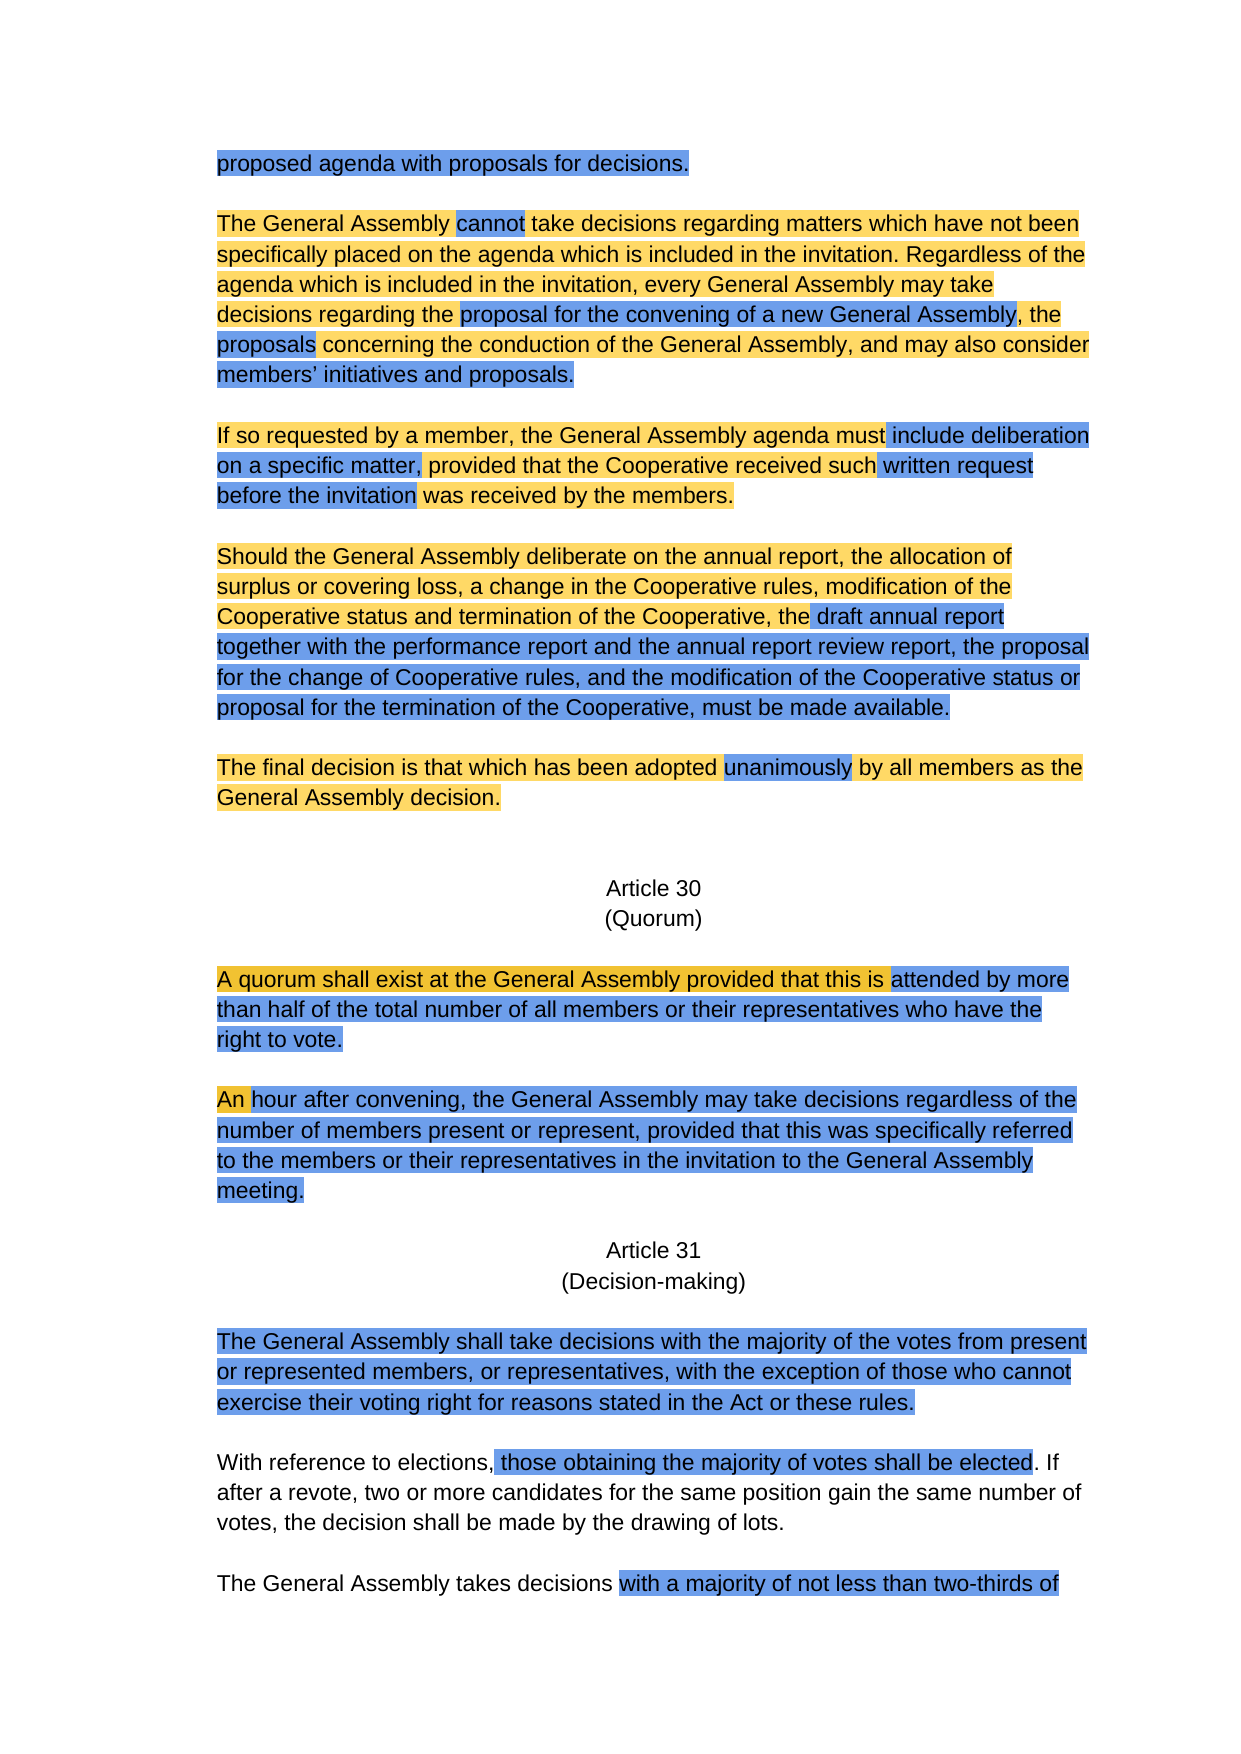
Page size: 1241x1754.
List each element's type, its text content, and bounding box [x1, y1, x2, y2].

text Article 30 [217, 875, 1090, 901]
text (Quorum) [217, 905, 1090, 932]
text proposed agenda with proposals for decisions. [217, 150, 1090, 176]
text With reference to elections, those obtaining the majority of votes shall be elected. If after a revote, two or more candidates for the same position gain the same number of votes, the decision shall be made by the drawing of lots. [217, 1449, 1090, 1536]
text A quorum shall exist at the General Assembly provided that this is attended by more than half of the total number of all members or their representatives who have the right to vote. [217, 966, 1090, 1052]
text The General Assembly takes decisions with a majority of not less than two-thirds of [217, 1570, 1090, 1596]
text (Decision-making) [217, 1268, 1090, 1294]
text Should the General Assembly deliberate on the annual report, the allocation of surplus or covering loss, a change in the Cooperative rules, modification of the Cooperative status and termination of the Cooperative, the draft annual report together with the performance report and the annual report review report, the proposal for the change of Cooperative rules, and the modification of the Cooperative status or proposal for the termination of the Cooperative, must be made available. [217, 543, 1090, 720]
text If so requested by a member, the General Assembly agenda must include deliberation on a specific matter, provided that the Cooperative received such written request before the invitation was received by the members. [217, 422, 1090, 509]
text The final decision is that which has been adopted unanimously by all members as the General Assembly decision. [217, 754, 1090, 811]
text Article 31 [217, 1237, 1090, 1264]
text The General Assembly cannot take decisions regarding matters which have not been specifically placed on the agenda which is included in the invitation. Regardless of the agenda which is included in the invitation, every General Assembly may take decisions regarding the proposal for the convening of a new General Assembly, the proposals concerning the conduction of the General Assembly, and may also consider members’ initiatives and proposals. [217, 210, 1090, 388]
text The General Assembly shall take decisions with the majority of the votes from present or represented members, or representatives, with the exception of those who cannot exercise their voting right for reasons stated in the Act or these rules. [217, 1328, 1090, 1415]
text An hour after convening, the General Assembly may take decisions regardless of the number of members present or represent, provided that this was specifically referred to the members or their representatives in the invitation to the General Assembly meeting. [217, 1086, 1090, 1203]
